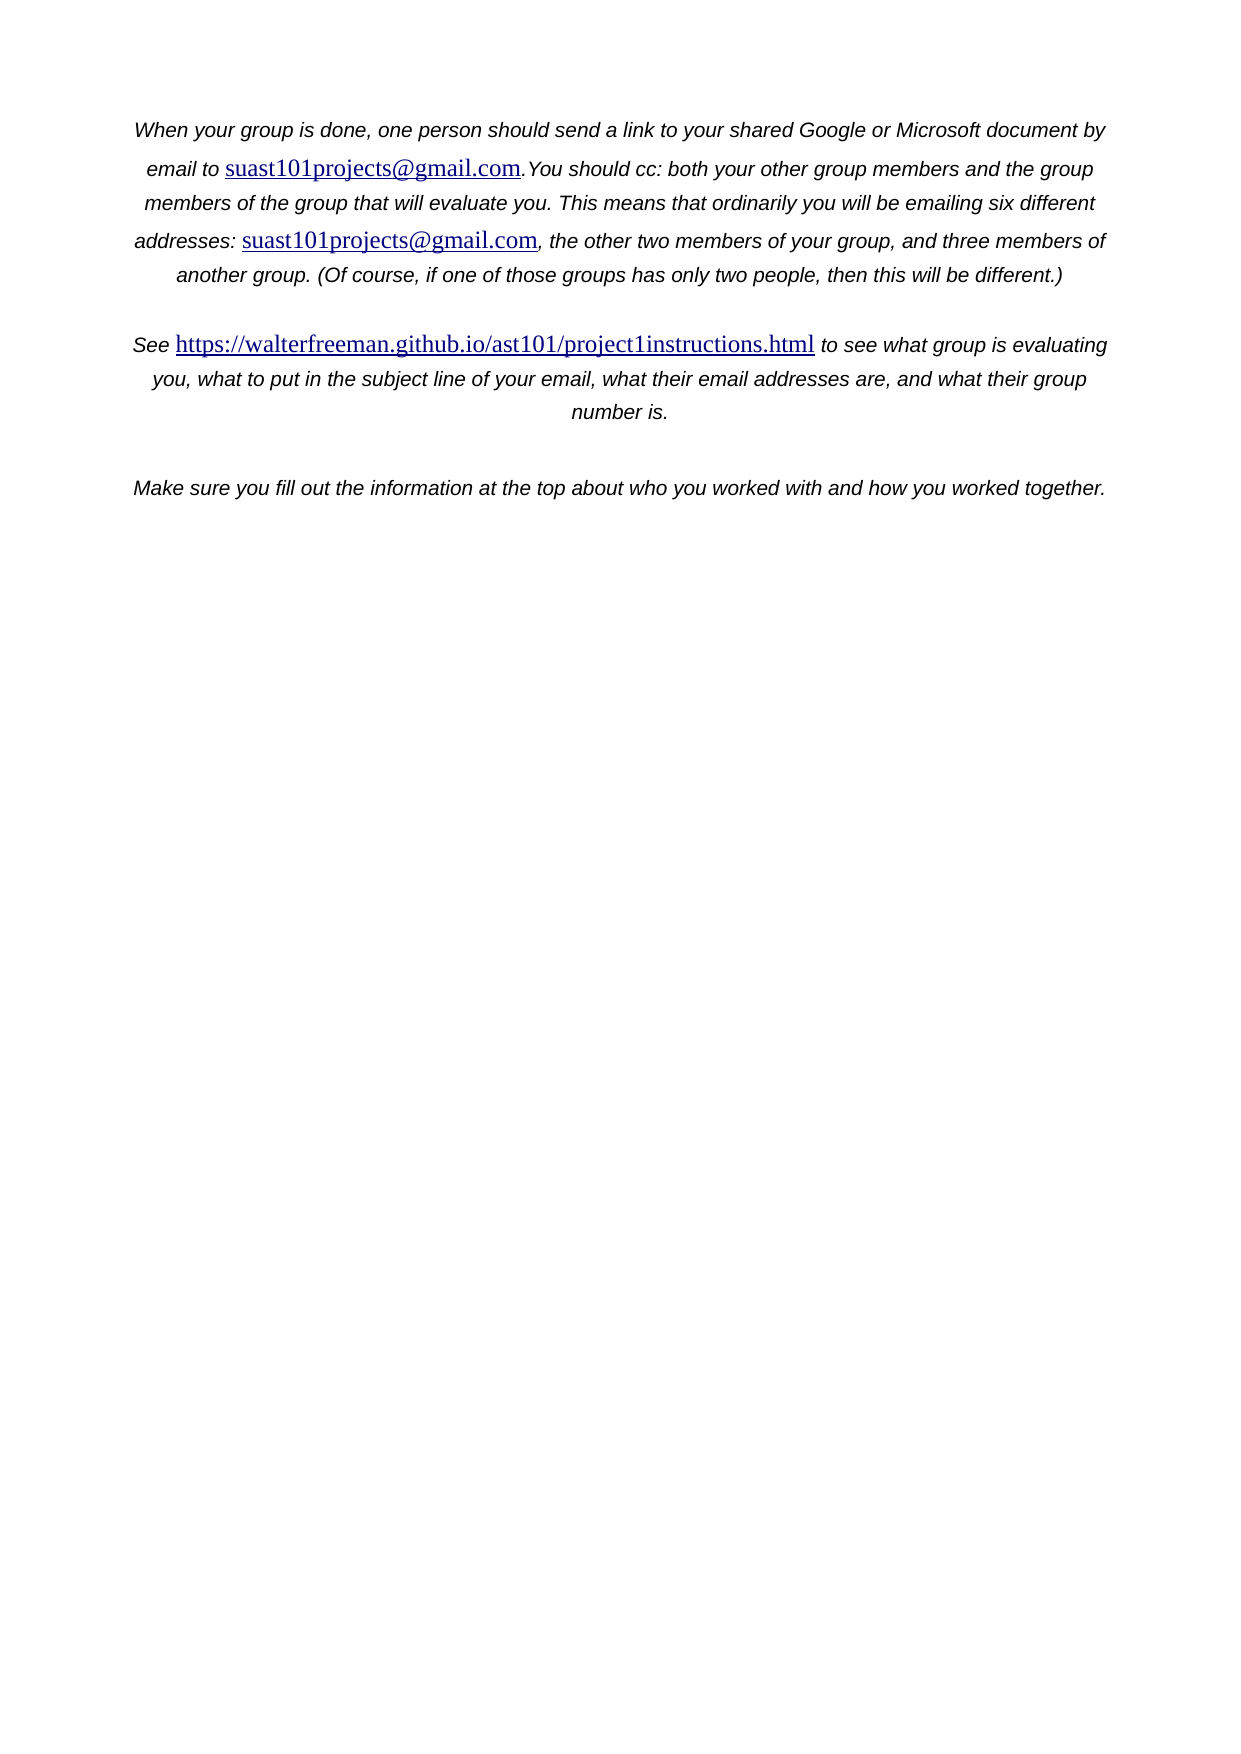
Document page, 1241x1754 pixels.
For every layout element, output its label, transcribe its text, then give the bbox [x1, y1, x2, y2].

text Make sure you fill out the information at the top about who you worked with and how you worked together. [118, 475, 1122, 539]
text See https://walterfreeman.github.io/ast101/project1instructions.html to see what group is evaluating you, what to put in the subject line of your email, what their email addresses are, and what their group number is. [118, 329, 1122, 424]
text When your group is done, one person should send a link to your shared Google or Microsoft document by email to suast101projects@gmail.com.You should cc: both your other group members and the group members of the group that will evaluate you. This means that ordinarily you will be emailing six different addresses: suast101projects@gmail.com, the other two members of your group, and three members of another group. (Of course, if one of those groups has only two people, then this will be different.) [118, 118, 1122, 287]
